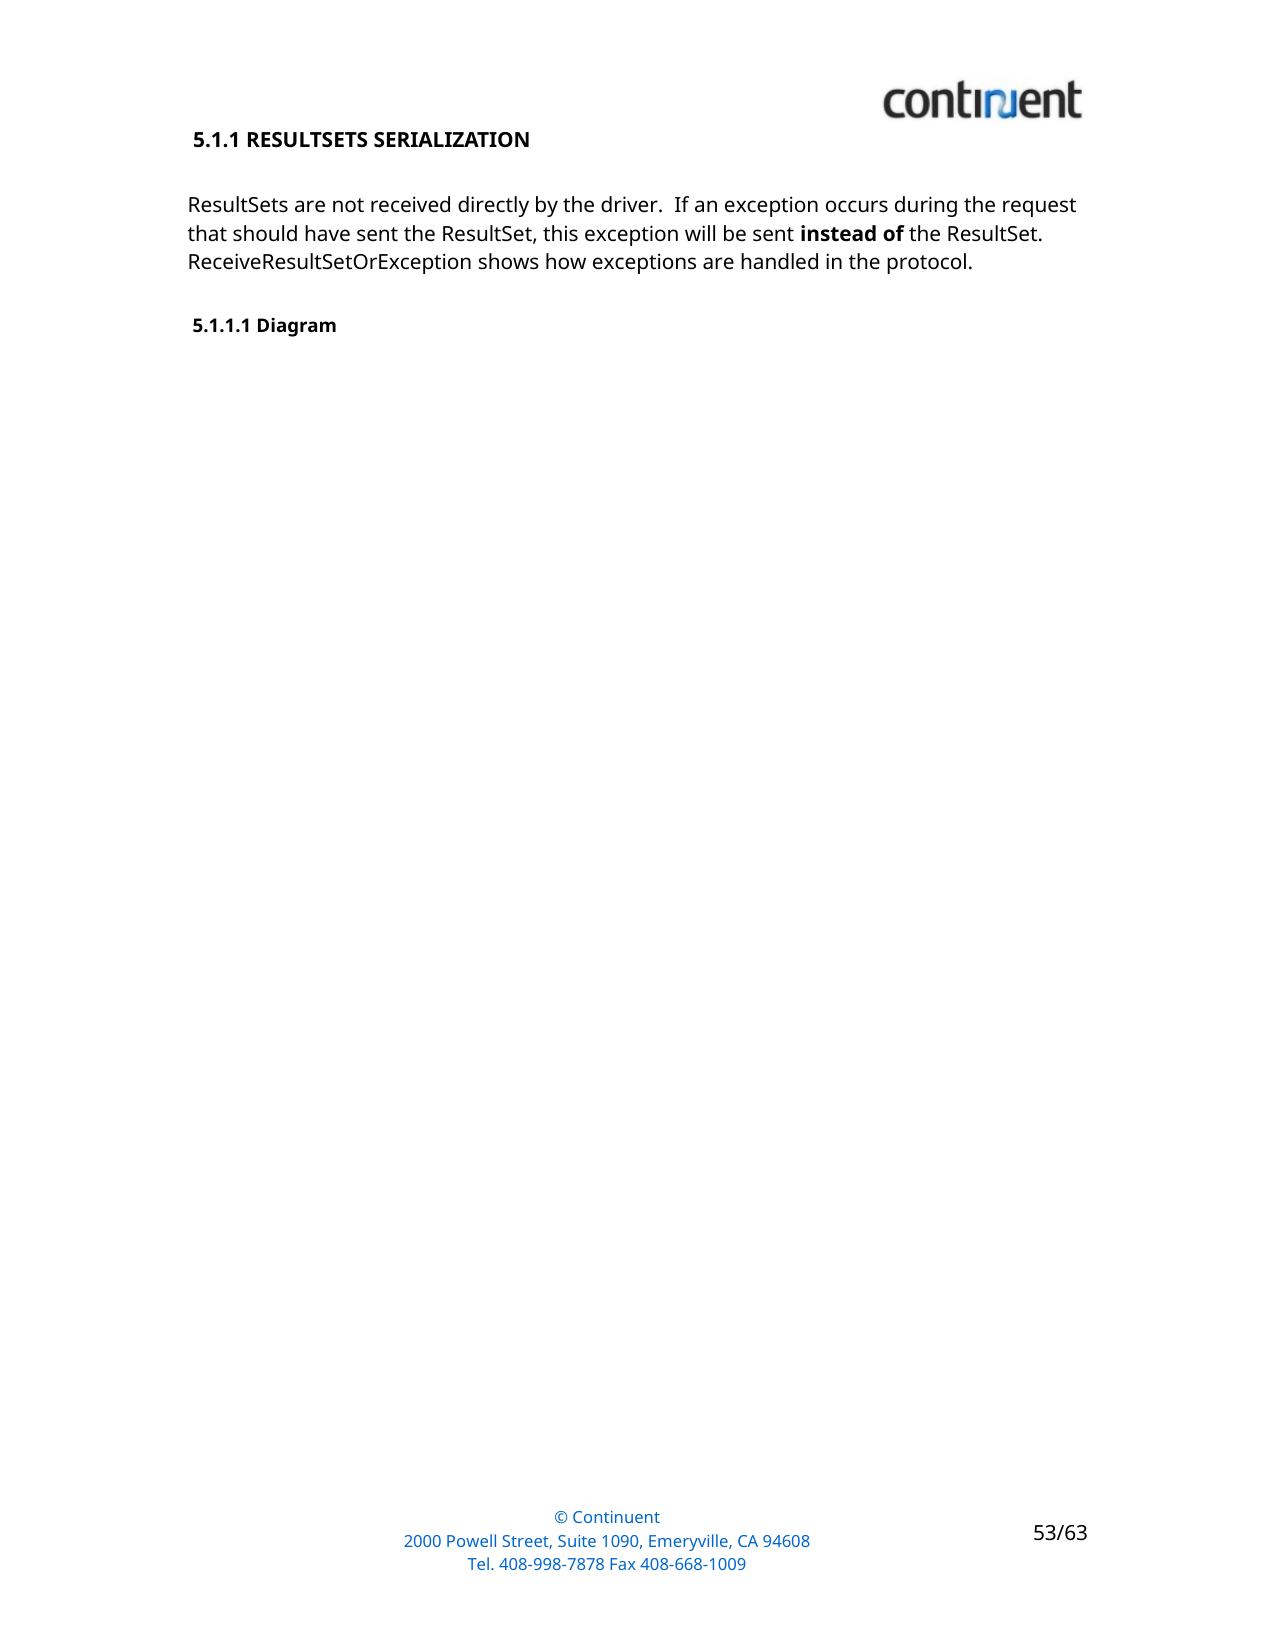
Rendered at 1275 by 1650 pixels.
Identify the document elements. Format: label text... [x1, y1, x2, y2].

subtitle Diagram [187, 313, 1087, 338]
subtitle ResultSets Serialization [187, 125, 1087, 153]
text ResultSets are not received directly by the driver. If an exception occurs during the request that should have sent the ResultSet, this exception will be sent instead of the ResultSet. ReceiveResultSetOrException shows how exceptions are handled in the protocol. [187, 190, 1087, 275]
picture [879, 76, 1087, 124]
